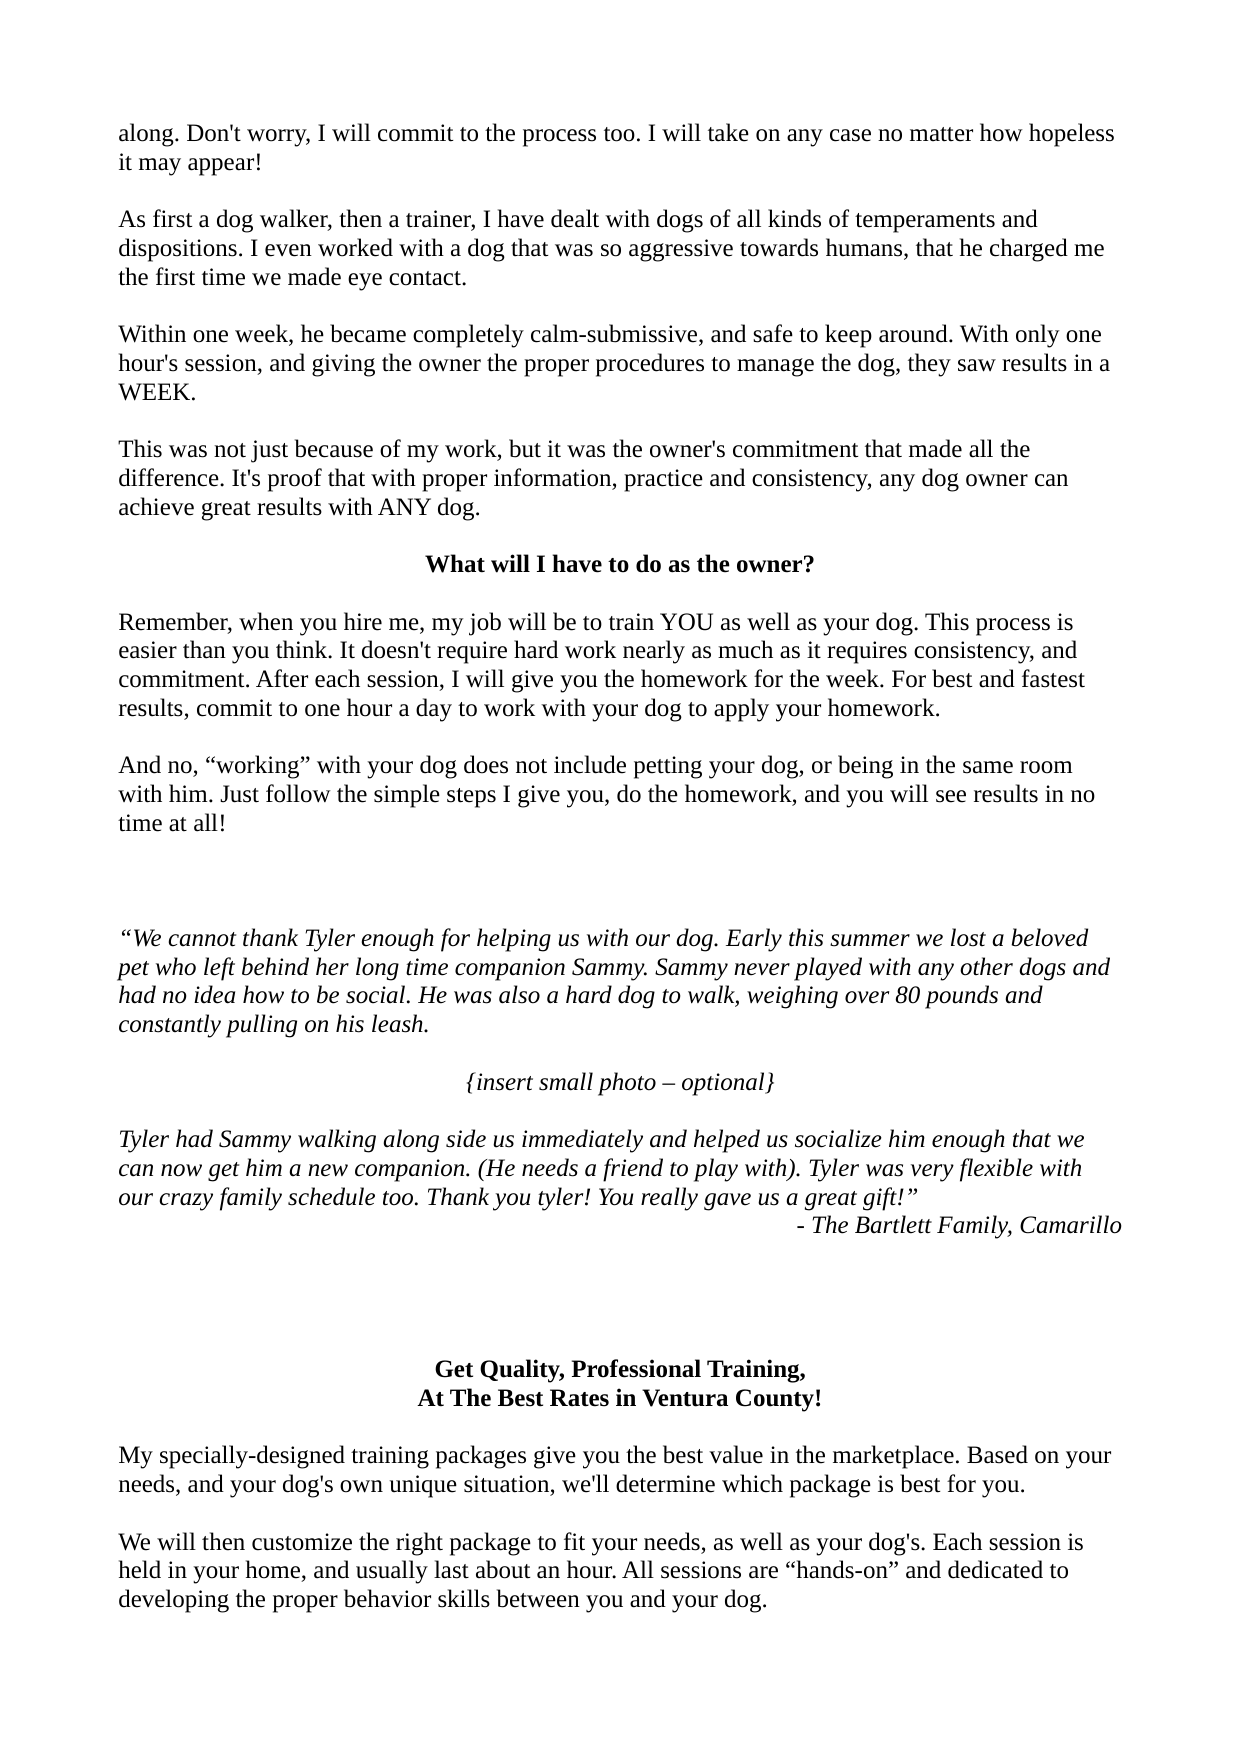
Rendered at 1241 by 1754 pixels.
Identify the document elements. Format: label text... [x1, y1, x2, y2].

subtitle along. Don't worry, I will commit to the process too. I will take on any case no matter how hopeless it may appear! [118, 118, 1122, 176]
subtitle “We cannot thank Tyler enough for helping us with our dog. Early this summer we lost a beloved pet who left behind her long time companion Sammy. Sammy never played with any other dogs and had no idea how to be social. He was also a hard dog to walk, weighing over 80 pounds and constantly pulling on his leash. [118, 923, 1122, 1038]
subtitle At The Best Rates in Ventura County! [118, 1383, 1122, 1412]
subtitle As first a dog walker, then a trainer, I have dealt with dogs of all kinds of temperaments and dispositions. I even worked with a dog that was so aggressive towards humans, that he charged me the first time we made eye contact. [118, 204, 1122, 291]
subtitle My specially-designed training packages give you the best value in the marketplace. Based on your needs, and your dog's own unique situation, we'll determine which package is best for you. [118, 1441, 1122, 1498]
subtitle What will I have to do as the owner? [118, 549, 1122, 578]
subtitle Remember, when you hire me, my job will be to train YOU as well as your dog. This process is easier than you think. It doesn't require hard work nearly as much as it requires consistency, and commitment. After each session, I will give you the homework for the week. For best and fastest results, commit to one hour a day to work with your dog to apply your homework. [118, 607, 1122, 722]
subtitle - The Bartlett Family, Camarillo [118, 1211, 1122, 1239]
subtitle {insert small photo – optional} [118, 1067, 1122, 1096]
subtitle Within one week, he became completely calm-submissive, and safe to keep around. With only one hour's session, and giving the owner the proper procedures to manage the dog, they saw results in a WEEK. [118, 319, 1122, 406]
subtitle We will then customize the right package to fit your needs, as well as your dog's. Each session is held in your home, and usually last about an hour. All sessions are “hands-on” and dedicated to developing the proper behavior skills between you and your dog. [118, 1527, 1122, 1613]
subtitle This was not just because of my work, but it was the owner's commitment that made all the difference. It's proof that with proper information, practice and consistency, any dog owner can achieve great results with ANY dog. [118, 434, 1122, 521]
subtitle And no, “working” with your dog does not include petting your dog, or being in the same room with him. Just follow the simple steps I give you, do the homework, and you will see results in no time at all! [118, 751, 1122, 837]
subtitle Tyler had Sammy walking along side us immediately and helped us socialize him enough that we can now get him a new companion. (He needs a friend to play with). Tyler was very flexible with our crazy family schedule too. Thank you tyler! You really gave us a great gift!” [118, 1124, 1122, 1211]
subtitle Get Quality, Professional Training, [118, 1354, 1122, 1383]
